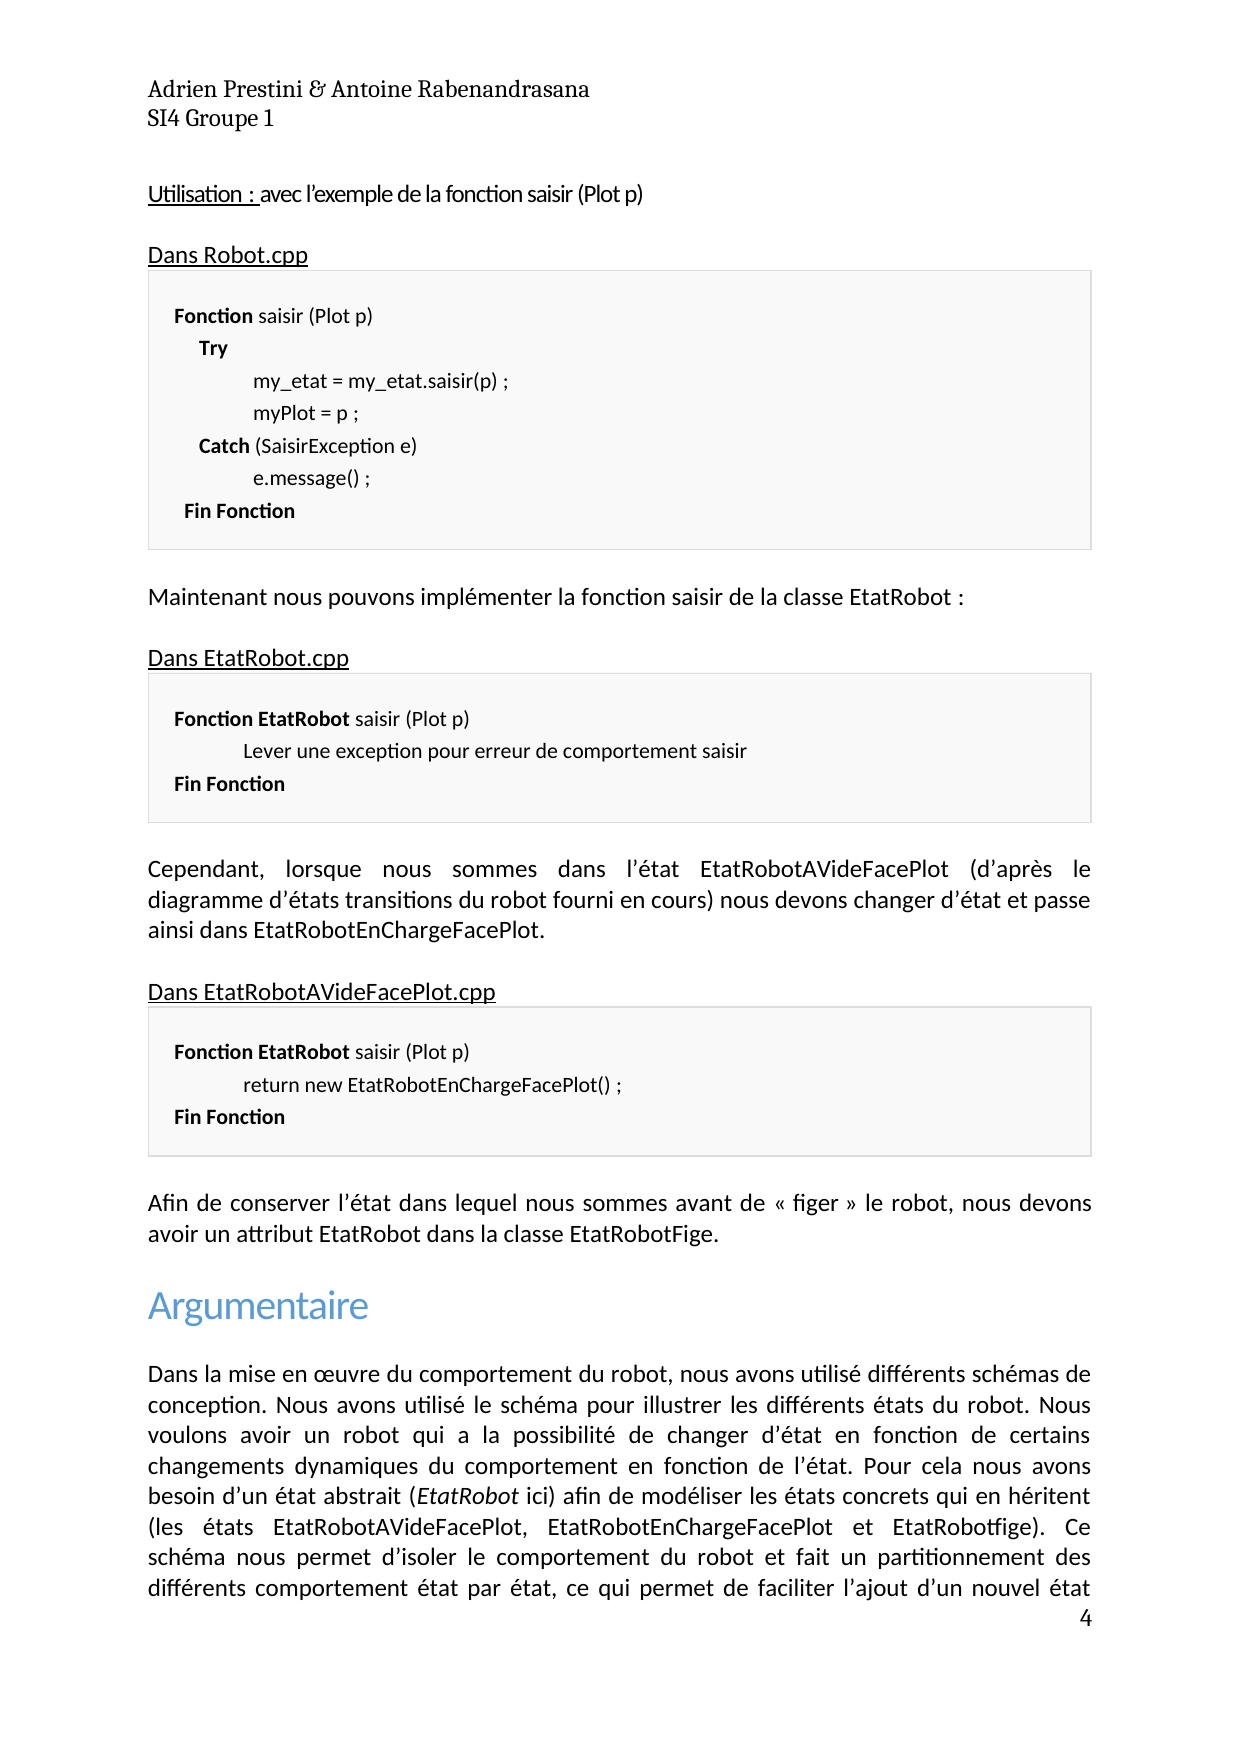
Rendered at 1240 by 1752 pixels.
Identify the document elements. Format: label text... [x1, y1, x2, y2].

text Dans EtatRobotAVideFacePlot.cpp [148, 976, 1092, 1006]
text my_etat = my_etat.saisir(p) ; [149, 335, 1090, 367]
text e.message() ; [149, 432, 1090, 465]
text Try [149, 302, 1090, 335]
text Dans Robot.cpp [148, 239, 1092, 270]
text Argumentaire [148, 1279, 1092, 1330]
text Cependant, lorsque nous sommes dans l’état EtatRobotAVideFacePlot (d’après le diagramme d’états transitions du robot fourni en cours) nous devons changer d’état et passe ainsi dans EtatRobotEnChargeFacePlot. [148, 853, 1092, 945]
text Afin de conserver l’état dans lequel nous sommes avant de « figer » le robot, nous devons avoir un attribut EtatRobot dans la classe EtatRobotFige. [148, 1187, 1092, 1248]
text Dans EtatRobot.cpp [148, 642, 1092, 672]
text Lever une exception pour erreur de comportement saisir [149, 705, 1090, 737]
text Fin Fonction [149, 1071, 1090, 1155]
text Utilisation : avec l’exemple de la fonction saisir (Plot p) [148, 178, 1092, 209]
text Maintenant nous pouvons implémenter la fonction saisir de la classe EtatRobot : [148, 581, 1092, 611]
text Fin Fonction [149, 465, 1090, 549]
text Fonction saisir (Plot p) [149, 271, 1090, 302]
text Fonction EtatRobot saisir (Plot p) [149, 1008, 1090, 1039]
text Fin Fonction [149, 737, 1090, 822]
text myPlot = p ; [149, 367, 1090, 400]
text return new EtatRobotEnChargeFacePlot() ; [149, 1039, 1090, 1071]
text Catch (SaisirException e) [149, 400, 1090, 432]
text Dans la mise en œuvre du comportement du robot, nous avons utilisé différents schémas de conception. Nous avons utilisé le schéma pour illustrer les différents états du robot. Nous voulons avoir un robot qui a la possibilité de changer d’état en fonction de certains changements dynamiques du comportement en fonction de l’état. Pour cela nous avons besoin d’un état abstrait (EtatRobot ici) afin de modéliser les états concrets qui en héritent (les états EtatRobotAVideFacePlot, EtatRobotEnChargeFacePlot et EtatRobotfige). Ce schéma nous permet d’isoler le comportement du robot et fait un partitionnement des différents comportement état par état, ce qui permet de faciliter l’ajout d’un nouvel état [148, 1358, 1092, 1603]
text Fonction EtatRobot saisir (Plot p) [149, 674, 1090, 705]
